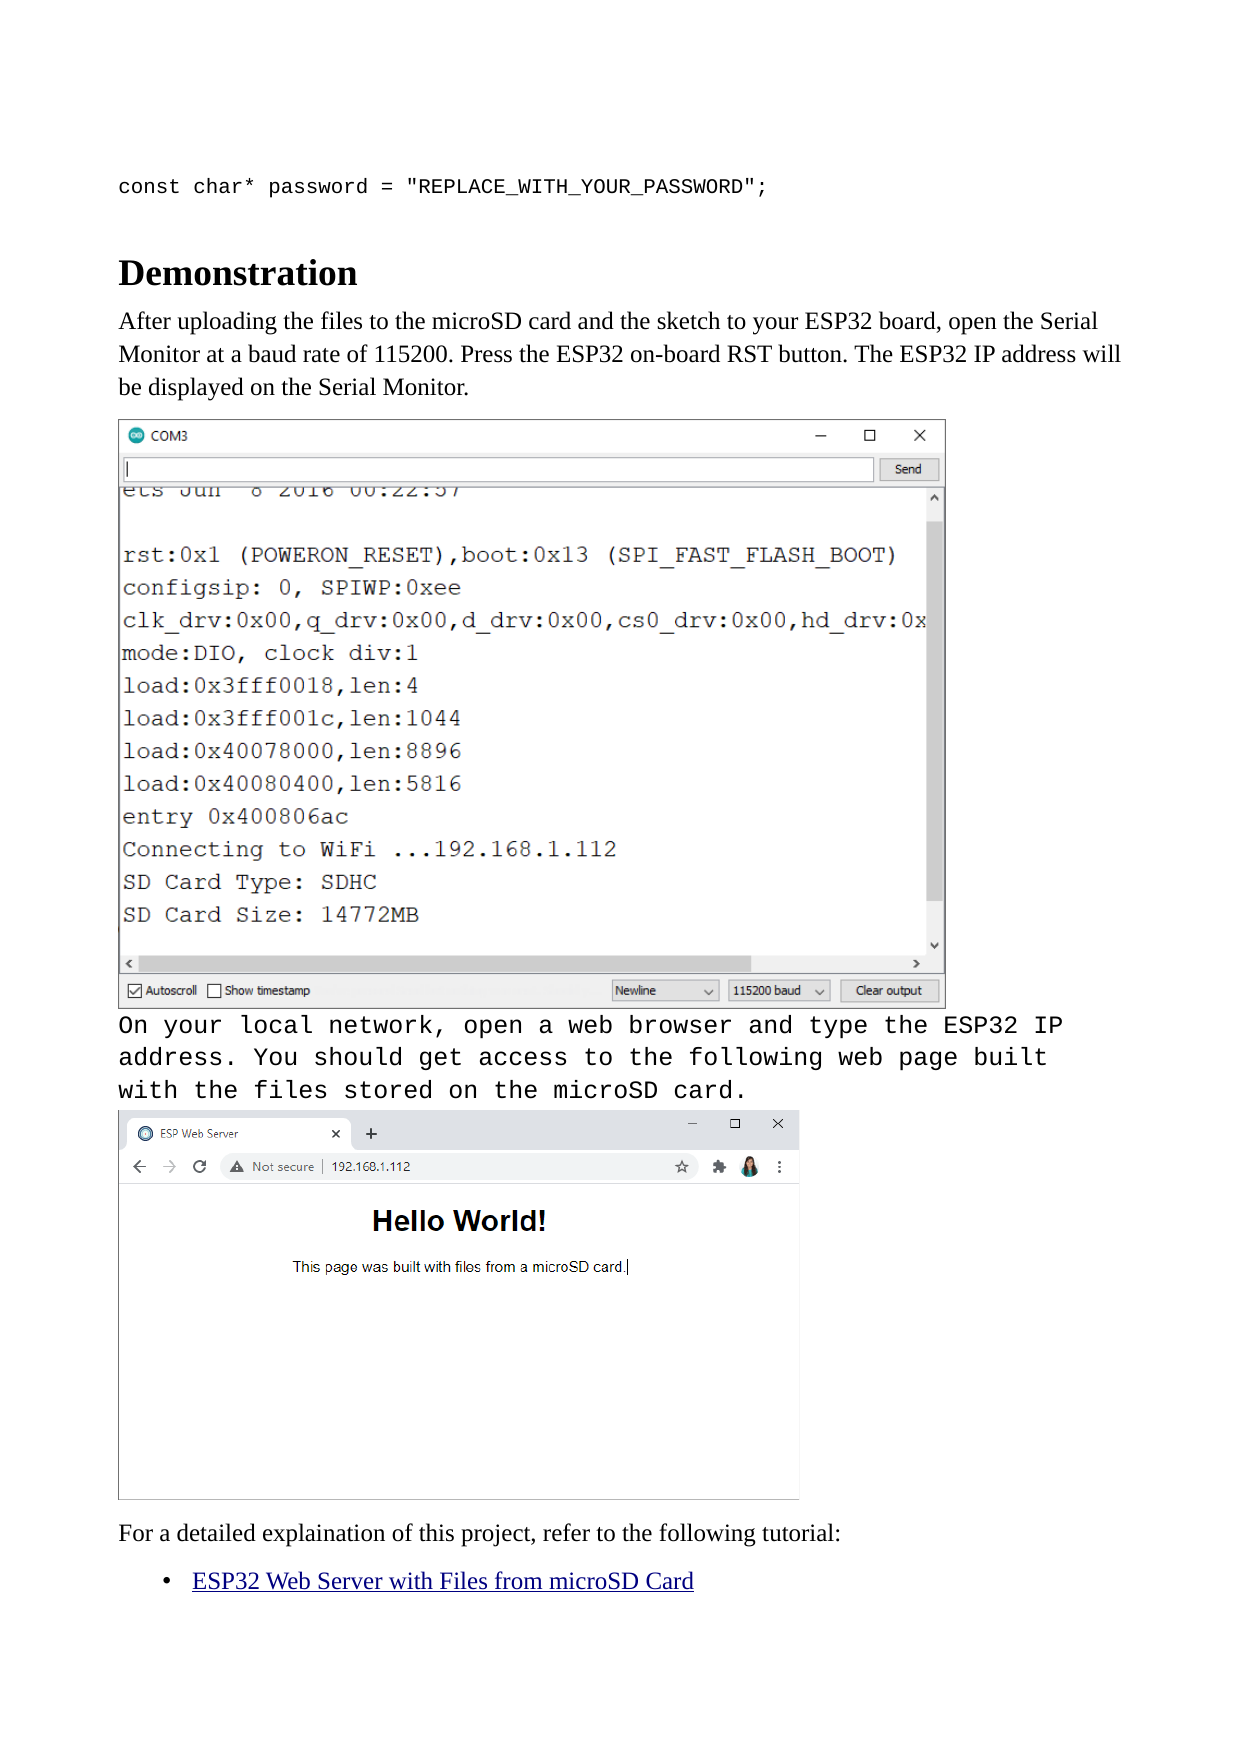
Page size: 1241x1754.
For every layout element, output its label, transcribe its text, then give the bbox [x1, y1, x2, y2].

text After uploading the files to the microSD card and the sketch to your ESP32 board, open the Serial Monitor at a baud rate of 115200. Press the ESP32 on-board RST button. The ESP32 IP address will be displayed on the Serial Monitor. [118, 306, 1122, 401]
picture [118, 419, 946, 1009]
list ESP32 Web Server with Files from microSD Card [162, 1566, 1122, 1594]
text const char* password = "REPLACE_WITH_YOUR_PASSWORD"; [118, 176, 1122, 200]
picture [118, 1110, 800, 1500]
subtitle Demonstration [118, 250, 1122, 293]
text For a detailed explaination of this project, refer to the following tutorial: [118, 1518, 1122, 1547]
text On your local network, open a web browser and type the ESP32 IP address. You should get access to the following web page built with the files stored on the microSD card. [118, 1012, 1122, 1106]
